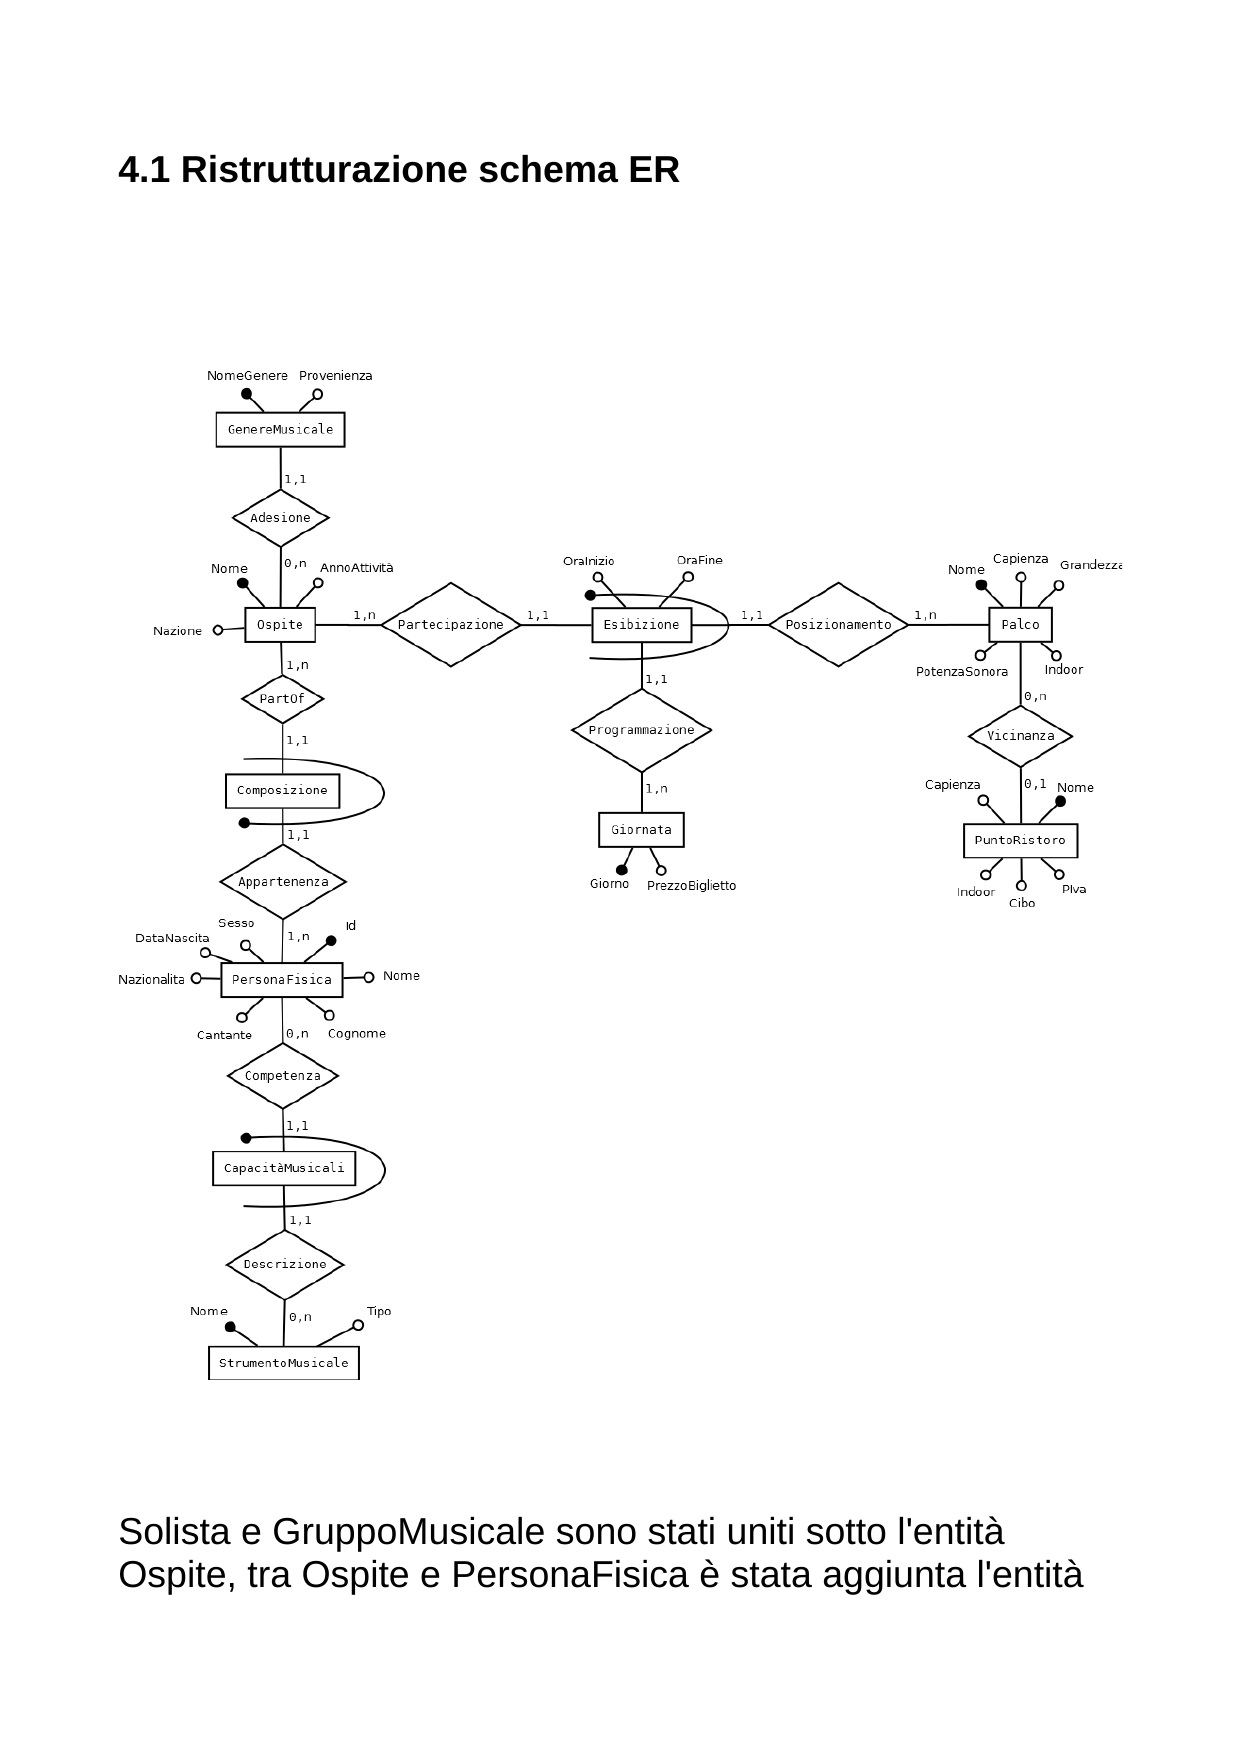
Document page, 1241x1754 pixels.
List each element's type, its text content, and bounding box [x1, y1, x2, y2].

text Solista e GruppoMusicale sono stati uniti sotto l'entità Ospite, tra Ospite e PersonaFisica è stata aggiunta l'entità [118, 1509, 1122, 1596]
picture [118, 368, 1123, 1380]
text 4.1 Ristrutturazione schema ER [118, 148, 1122, 191]
